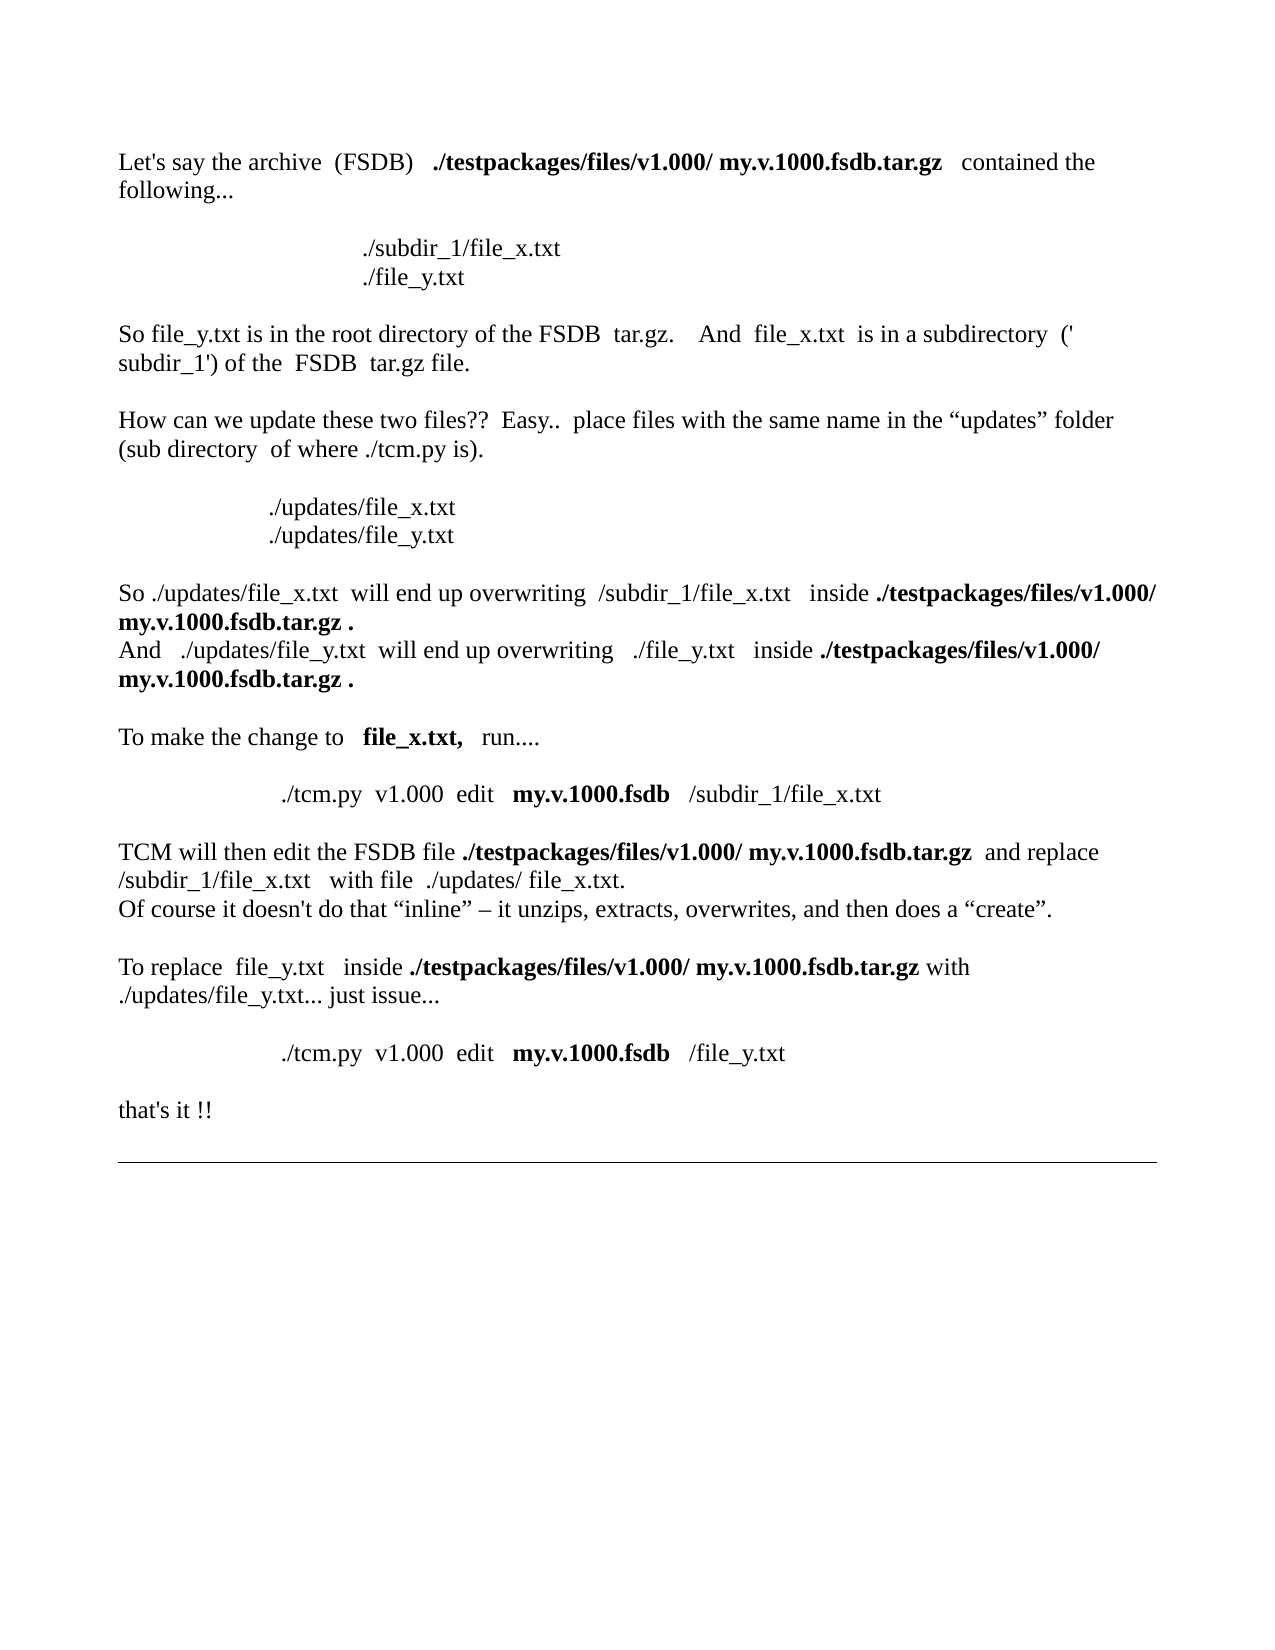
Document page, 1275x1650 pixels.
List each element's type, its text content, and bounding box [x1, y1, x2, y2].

text ./tcm.py v1.000 edit my.v.1000.fsdb /subdir_1/file_x.txt [118, 779, 1157, 808]
text ./updates/file_x.txt [118, 492, 1157, 521]
text ./tcm.py v1.000 edit my.v.1000.fsdb /file_y.txt [118, 1038, 1157, 1067]
text To make the change to file_x.txt, run.... [118, 722, 1157, 751]
text So ./updates/file_x.txt will end up overwriting /subdir_1/file_x.txt inside ./testpackages/files/v1.000/ my.v.1000.fsdb.tar.gz . [118, 578, 1157, 636]
text ./subdir_1/file_x.txt [118, 233, 1157, 262]
text To replace file_y.txt inside ./testpackages/files/v1.000/ my.v.1000.fsdb.tar.gz with ./updates/file_y.txt... just issue... [118, 952, 1157, 1009]
text Of course it doesn't do that “inline” – it unzips, extracts, overwrites, and then does a “create”. [118, 894, 1157, 923]
text Let's say the archive (FSDB) ./testpackages/files/v1.000/ my.v.1000.fsdb.tar.gz contained the following... [118, 118, 1157, 233]
text TCM will then edit the FSDB file ./testpackages/files/v1.000/ my.v.1000.fsdb.tar.gz and replace /subdir_1/file_x.txt with file ./updates/ file_x.txt. [118, 837, 1157, 894]
text And ./updates/file_y.txt will end up overwriting ./file_y.txt inside ./testpackages/files/v1.000/ my.v.1000.fsdb.tar.gz . [118, 636, 1157, 693]
text How can we update these two files?? Easy.. place files with the same name in the “updates” folder (sub directory of where ./tcm.py is). [118, 406, 1157, 463]
text So file_y.txt is in the root directory of the FSDB tar.gz. And file_x.txt is in a subdirectory (' subdir_1') of the FSDB tar.gz file. [118, 319, 1157, 377]
text that's it !! [118, 1096, 1157, 1124]
text ./file_y.txt [118, 262, 1157, 291]
text ./updates/file_y.txt [118, 521, 1157, 549]
